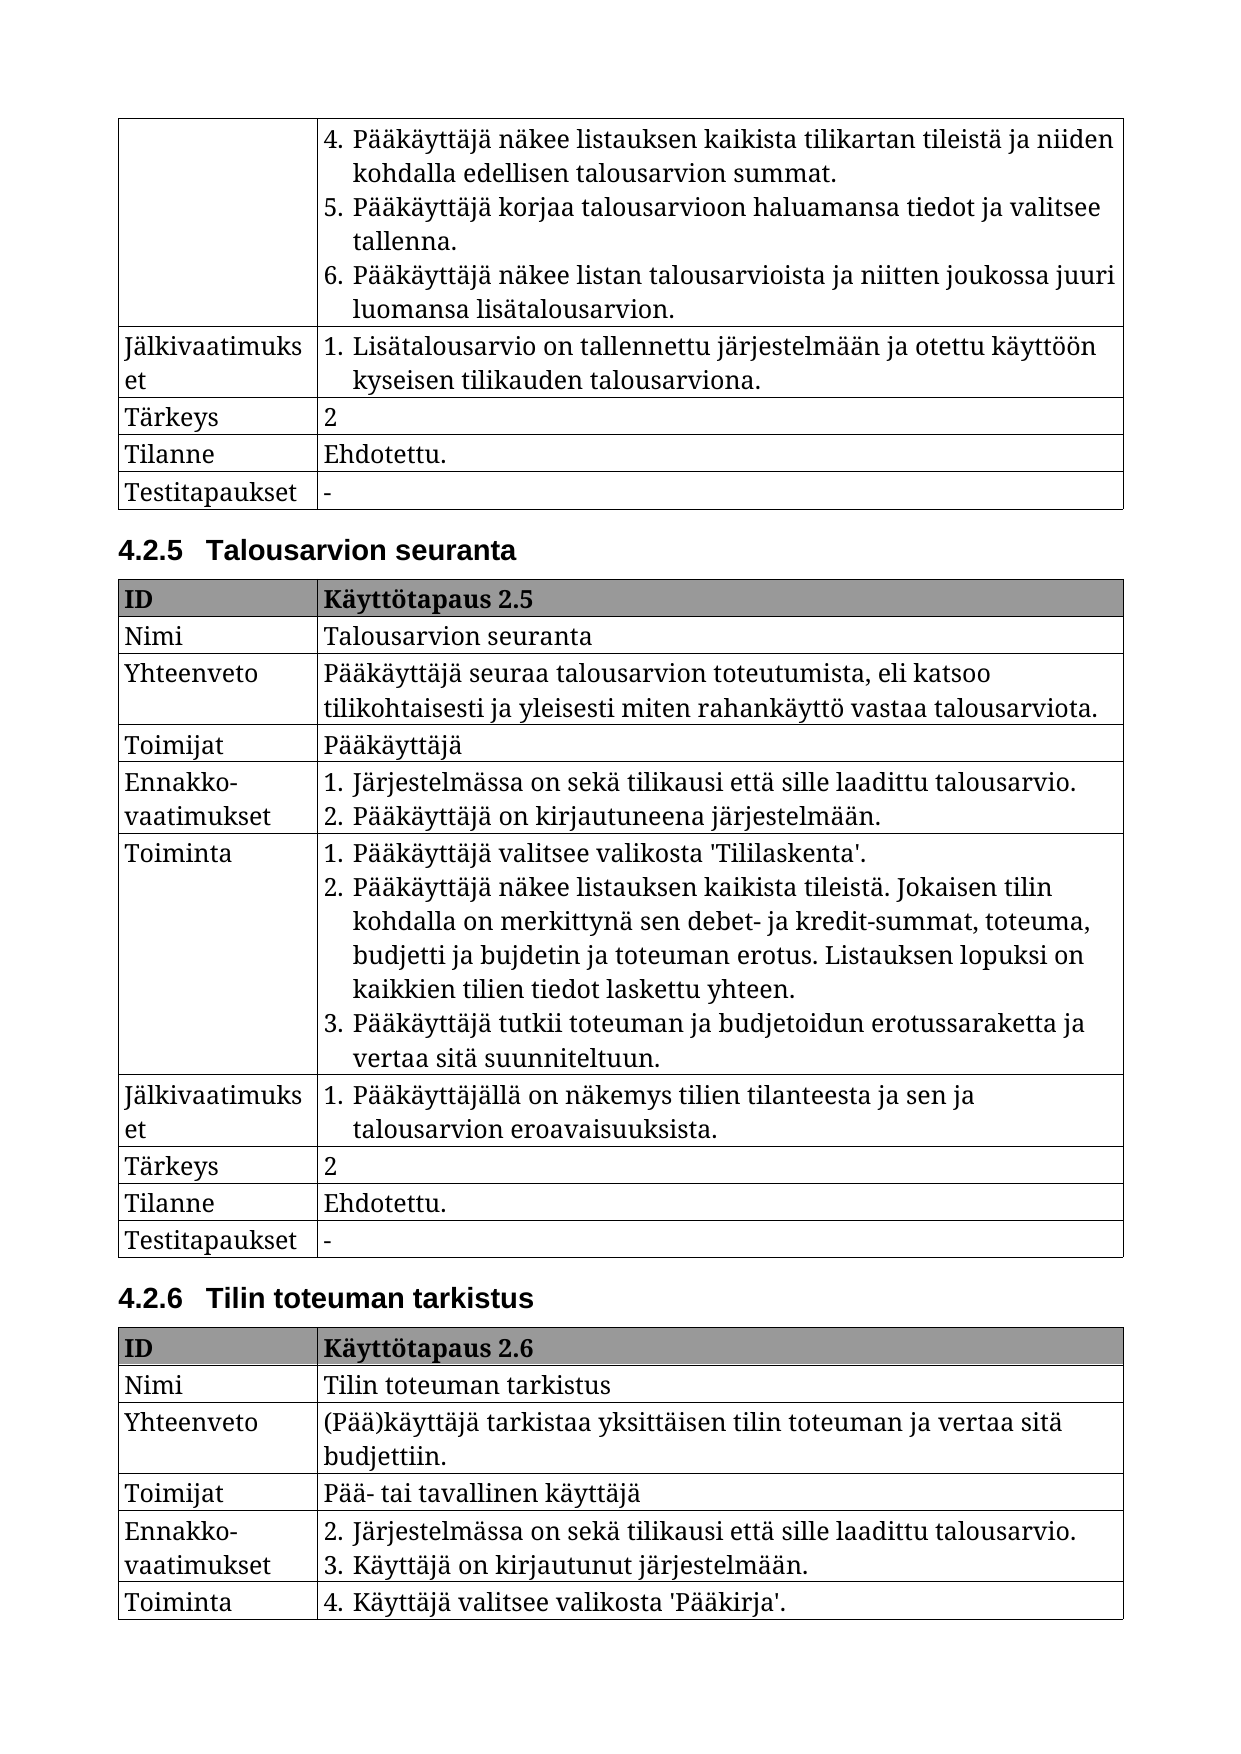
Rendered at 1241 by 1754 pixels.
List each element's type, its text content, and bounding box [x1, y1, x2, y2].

table_cell Toiminta [119, 1582, 317, 1618]
table_cell Ennakko-vaatimukset [119, 1511, 317, 1581]
table_cell Tärkeys [119, 1147, 317, 1183]
table_header Käyttötapaus 2.5 [318, 580, 1123, 616]
table_cell Talousarvion seuranta [318, 617, 1123, 653]
table_cell Pää- tai tavallinen käyttäjä [318, 1474, 1123, 1510]
table_cell Testitapaukset [119, 472, 317, 508]
table_cell Tärkeys [119, 398, 317, 434]
table_cell (Pää)käyttäjä tarkistaa yksittäisen tilin toteuman ja vertaa sitä budjettiin. [318, 1403, 1123, 1473]
table_cell Pääkäyttäjä [318, 725, 1123, 761]
table_cell Ehdotettu. [318, 435, 1123, 471]
table_cell Toimijat [119, 1474, 317, 1510]
table_cell Nimi [119, 617, 317, 653]
subtitle Talousarvion seuranta [118, 533, 1122, 566]
table_cell Pääkäyttäjä valitsee valikosta 'Talousarviot'. Pääkäyttäjä näkee listan talousarvioista ja kohdan jossa hän voi luoda uuden talousarvion. Pääkäyttäjä valitsee listasta tilikauden jolle lisätalousarvio tehdään ja klikkaa sitten 'Luo talousarvio'-nappia. Pääkäyttäjä näkee listauksen kaikista tilikartan tileistä ja niiden kohdalla edellisen talousarvion summat. Pääkäyttäjä korjaa talousarvioon haluamansa tiedot ja valitsee tallenna. Pääkäyttäjä näkee listan talousarvioista ja niitten joukossa juuri luomansa lisätalousarvion. [318, 119, 1123, 326]
table_cell Pääkäyttäjä valitsee valikosta 'Tililaskenta'. Pääkäyttäjä näkee listauksen kaikista tileistä. Jokaisen tilin kohdalla on merkittynä sen debet- ja kredit-summat, toteuma, budjetti ja bujdetin ja toteuman erotus. Listauksen lopuksi on kaikkien tilien tiedot laskettu yhteen. Pääkäyttäjä tutkii toteuman ja budjetoidun erotussaraketta ja vertaa sitä suunniteltuun. [318, 834, 1123, 1074]
table_cell Jälkivaatimukset [119, 327, 317, 397]
table_cell Toimijat [119, 725, 317, 761]
table_cell Ehdotettu. [318, 1184, 1123, 1220]
table_cell - [318, 1221, 1123, 1257]
table_cell Testitapaukset [119, 1221, 317, 1257]
table_cell 2 [318, 1147, 1123, 1183]
table_header ID [119, 580, 317, 616]
table_cell Toiminta [119, 834, 317, 1074]
subtitle Tilin toteuman tarkistus [118, 1282, 1122, 1315]
table_cell Käyttäjä valitsee valikosta 'Pääkirja'. Käyttäjä näkee pääkirjan ja valitsee nähtäväksi vain haluamansa tilin. Käyttäjä näkee tilin kaikki tapahtumat ja näitten yläpuolella yhteenvedon tilistä. Yhteenvedossa on tilin debet- ja kredit-summat, toteuma, budjetti ja viimeisen kahden erotus merkittynä. Käyttäjä katsoo yhteenvetoa ja voi halutessaan katsoa tilin tietoja tarkemmin selaamalla tilitapahtumia. [318, 1582, 1123, 1618]
table_cell Yhteenveto [119, 654, 317, 724]
table_header Käyttötapaus 2.6 [318, 1328, 1123, 1364]
table_cell Nimi [119, 1366, 317, 1402]
table_cell Tilanne [119, 1184, 317, 1220]
table_header ID [119, 1328, 317, 1364]
table_cell [119, 119, 317, 326]
table_cell Pääkäyttäjällä on näkemys tilien tilanteesta ja sen ja talousarvion eroavaisuuksista. [318, 1075, 1123, 1146]
table_cell Järjestelmässa on sekä tilikausi että sille laadittu talousarvio. Käyttäjä on kirjautunut järjestelmään. [318, 1511, 1123, 1581]
table_cell Ennakko-vaatimukset [119, 762, 317, 833]
table_cell Lisätalousarvio on tallennettu järjestelmään ja otettu käyttöön kyseisen tilikauden talousarviona. [318, 327, 1123, 397]
table_cell Jälkivaatimukset [119, 1075, 317, 1146]
table_cell Järjestelmässa on sekä tilikausi että sille laadittu talousarvio. Pääkäyttäjä on kirjautuneena järjestelmään. [318, 762, 1123, 833]
table_cell Pääkäyttäjä seuraa talousarvion toteutumista, eli katsoo tilikohtaisesti ja yleisesti miten rahankäyttö vastaa talousarviota. [318, 654, 1123, 724]
table_cell 2 [318, 398, 1123, 434]
table_cell Yhteenveto [119, 1403, 317, 1473]
table_cell - [318, 472, 1123, 508]
table_cell Tilin toteuman tarkistus [318, 1366, 1123, 1402]
table_cell Tilanne [119, 435, 317, 471]
